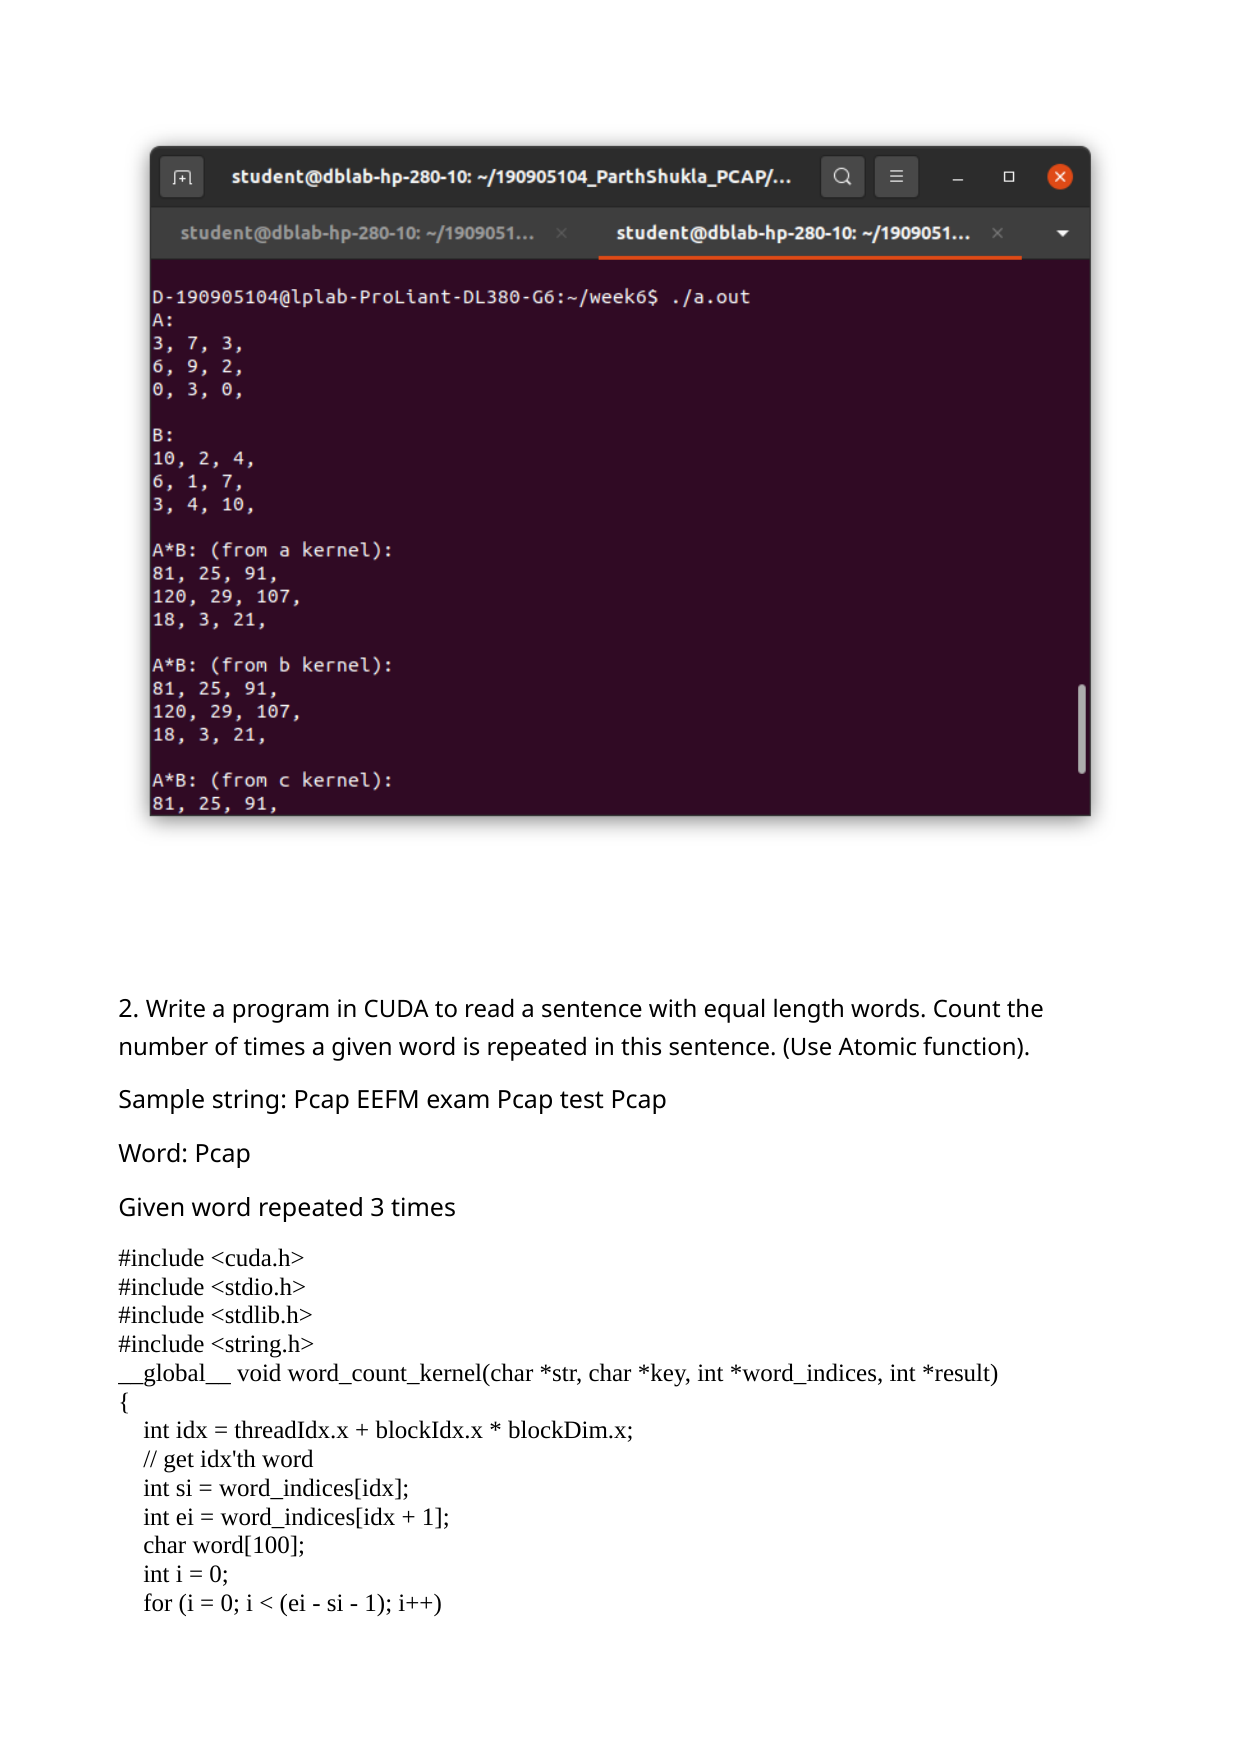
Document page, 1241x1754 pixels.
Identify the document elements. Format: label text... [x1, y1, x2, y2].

text __global__ void word_count_kernel(char *str, char *key, int *word_indices, int *result) [118, 1358, 1122, 1387]
text int si = word_indices[idx]; [118, 1473, 1122, 1502]
text // get idx'th word [118, 1444, 1122, 1473]
text #include <stdlib.h> [118, 1300, 1122, 1329]
text { [118, 1387, 1122, 1415]
text 2. Write a program in CUDA to read a sentence with equal length words. Count the number of times a given word is repeated in this sentence. (Use Atomic function). [118, 991, 1122, 1062]
text for (i = 0; i < (ei - si - 1); i++) [118, 1588, 1122, 1617]
text #include <cuda.h> [118, 1243, 1122, 1272]
text int idx = threadIdx.x + blockIdx.x * blockDim.x; [118, 1415, 1122, 1444]
text Word: Pcap [118, 1135, 1122, 1169]
text Sample string: Pcap EEFM exam Pcap test Pcap [118, 1082, 1122, 1116]
text #include <string.h> [118, 1329, 1122, 1358]
text int ei = word_indices[idx + 1]; [118, 1502, 1122, 1530]
text Given word repeated 3 times [118, 1189, 1122, 1223]
text char word[100]; [118, 1530, 1122, 1559]
text int i = 0; [118, 1559, 1122, 1588]
text #include <stdio.h> [118, 1272, 1122, 1300]
